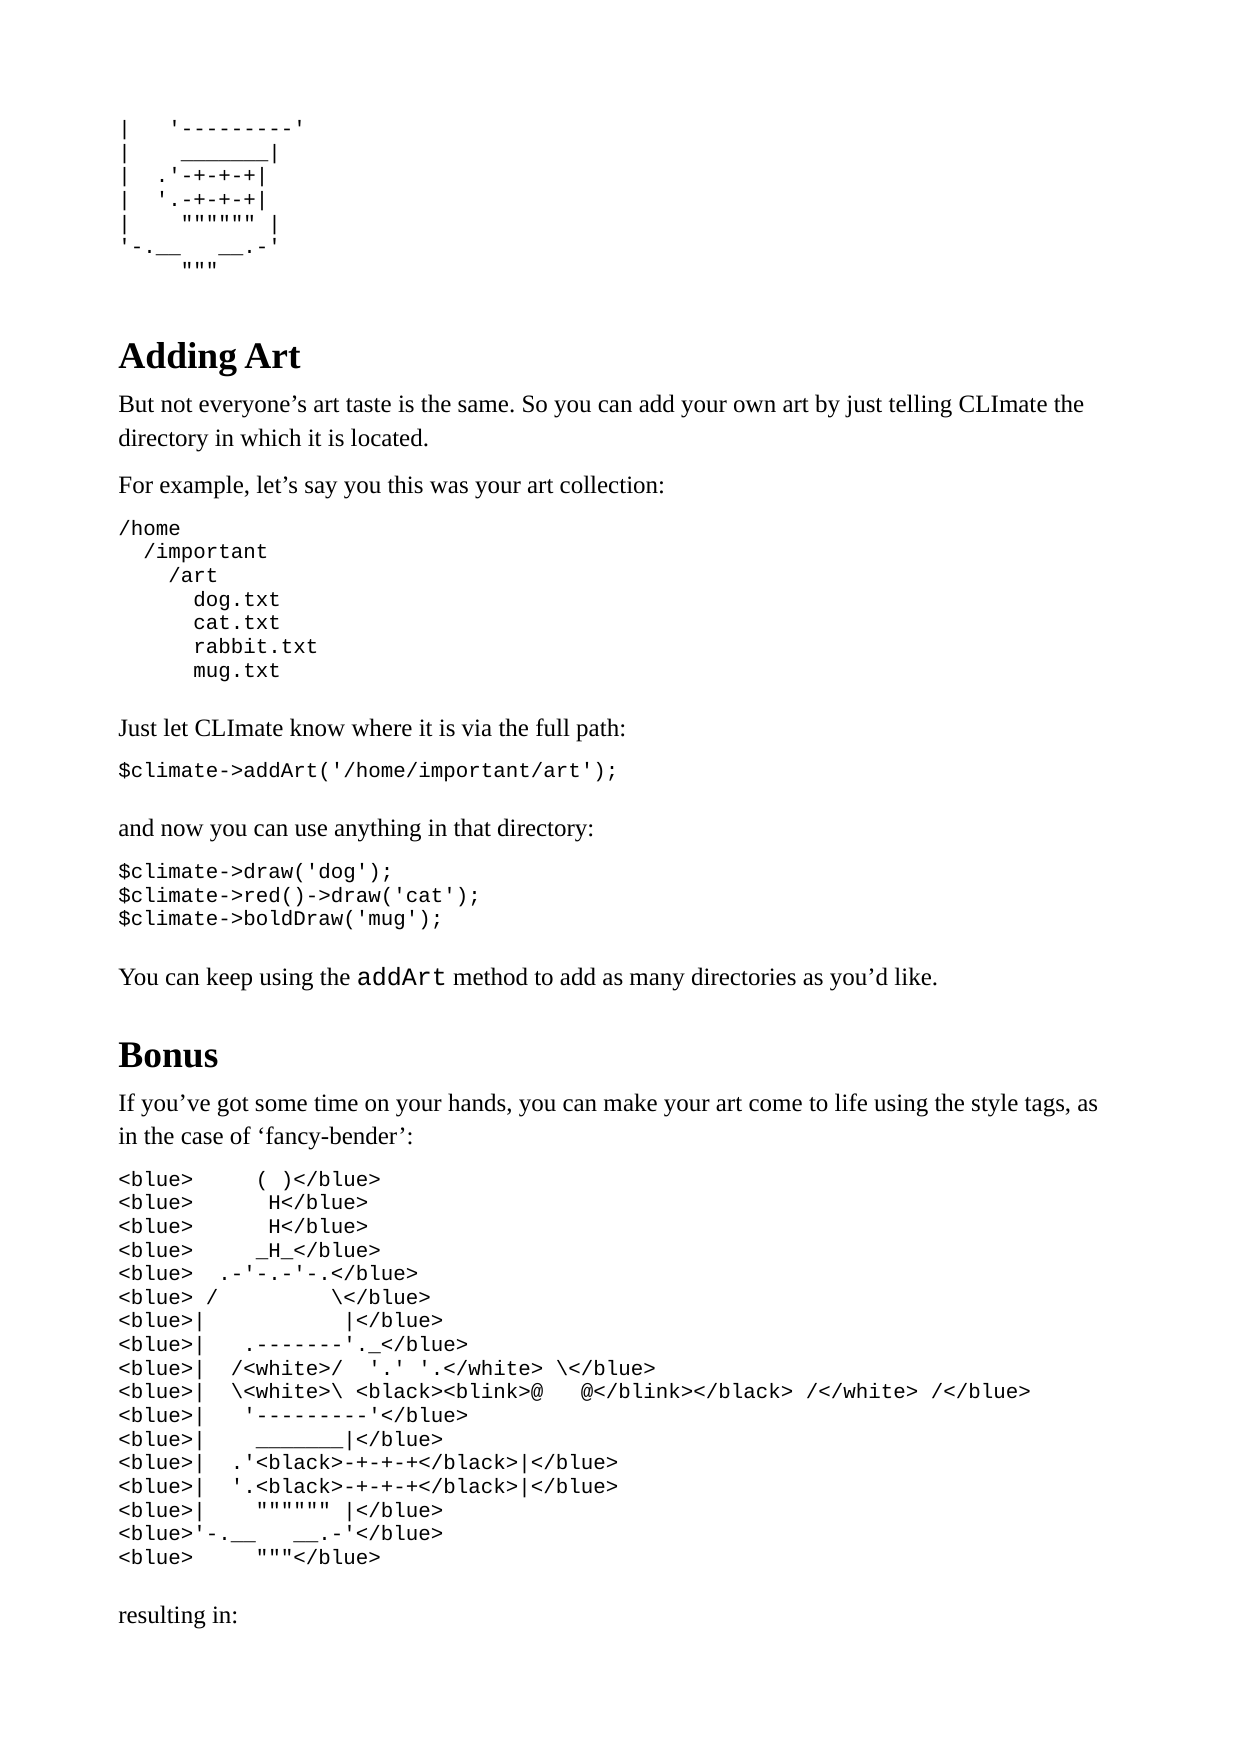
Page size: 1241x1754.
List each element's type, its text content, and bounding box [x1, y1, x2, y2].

text cat.txt [118, 612, 1122, 636]
text Just let CLImate know where it is via the full path: [118, 713, 1122, 742]
text /art [118, 565, 1122, 589]
text <blue>| """""" |</blue> [118, 1500, 1122, 1523]
text dog.txt [118, 589, 1122, 612]
subtitle Adding Art [118, 334, 1122, 377]
text <blue> """</blue> [118, 1547, 1122, 1571]
text <blue>'-.__ __.-'</blue> [118, 1523, 1122, 1547]
text | .'-+-+-+| [118, 165, 1122, 189]
text mug.txt [118, 660, 1122, 683]
text <blue> H</blue> [118, 1216, 1122, 1239]
text /home [118, 518, 1122, 541]
text <blue>| |</blue> [118, 1311, 1122, 1334]
text For example, let’s say you this was your art collection: [118, 470, 1122, 499]
text <blue> _H_</blue> [118, 1239, 1122, 1263]
text $climate->boldDraw('mug'); [118, 908, 1122, 932]
text | _______| [118, 142, 1122, 165]
text and now you can use anything in that directory: [118, 813, 1122, 842]
text <blue>| .-------'._</blue> [118, 1334, 1122, 1358]
text rabbit.txt [118, 636, 1122, 660]
text /important [118, 541, 1122, 565]
subtitle Bonus [118, 1032, 1122, 1076]
text <blue>| '.<black>-+-+-+</black>|</blue> [118, 1476, 1122, 1500]
text $climate->red()->draw('cat'); [118, 885, 1122, 908]
text $climate->draw('dog'); [118, 861, 1122, 885]
text <blue>| /<white>/ '.' '.</white> \</blue> [118, 1358, 1122, 1381]
text <blue>| _______|</blue> [118, 1429, 1122, 1452]
text <blue>| .'<black>-+-+-+</black>|</blue> [118, 1452, 1122, 1476]
text <blue>| \<white>\ <black><blink>@ @</blink></black> /</white> /</blue> [118, 1381, 1122, 1405]
text <blue>| '---------'</blue> [118, 1405, 1122, 1429]
text <blue> H</blue> [118, 1192, 1122, 1216]
text <blue> ( )</blue> [118, 1169, 1122, 1192]
text """ [118, 260, 1122, 284]
text | '---------' [118, 118, 1122, 142]
text <blue> / \</blue> [118, 1287, 1122, 1311]
text You can keep using the addArt method to add as many directories as you’d like. [118, 962, 1122, 992]
text But not everyone’s art taste is the same. So you can add your own art by just telling CLImate the directory in which it is located. [118, 389, 1122, 451]
text If you’ve got some time on your hands, you can make your art come to life using the style tags, as in the case of ‘fancy-bender’: [118, 1088, 1122, 1150]
text | '.-+-+-+| [118, 189, 1122, 213]
text resulting in: [118, 1600, 1122, 1629]
text | """""" | [118, 213, 1122, 236]
text $climate->addArt('/home/important/art'); [118, 760, 1122, 784]
text <blue> .-'-.-'-.</blue> [118, 1263, 1122, 1287]
text '-.__ __.-' [118, 236, 1122, 260]
